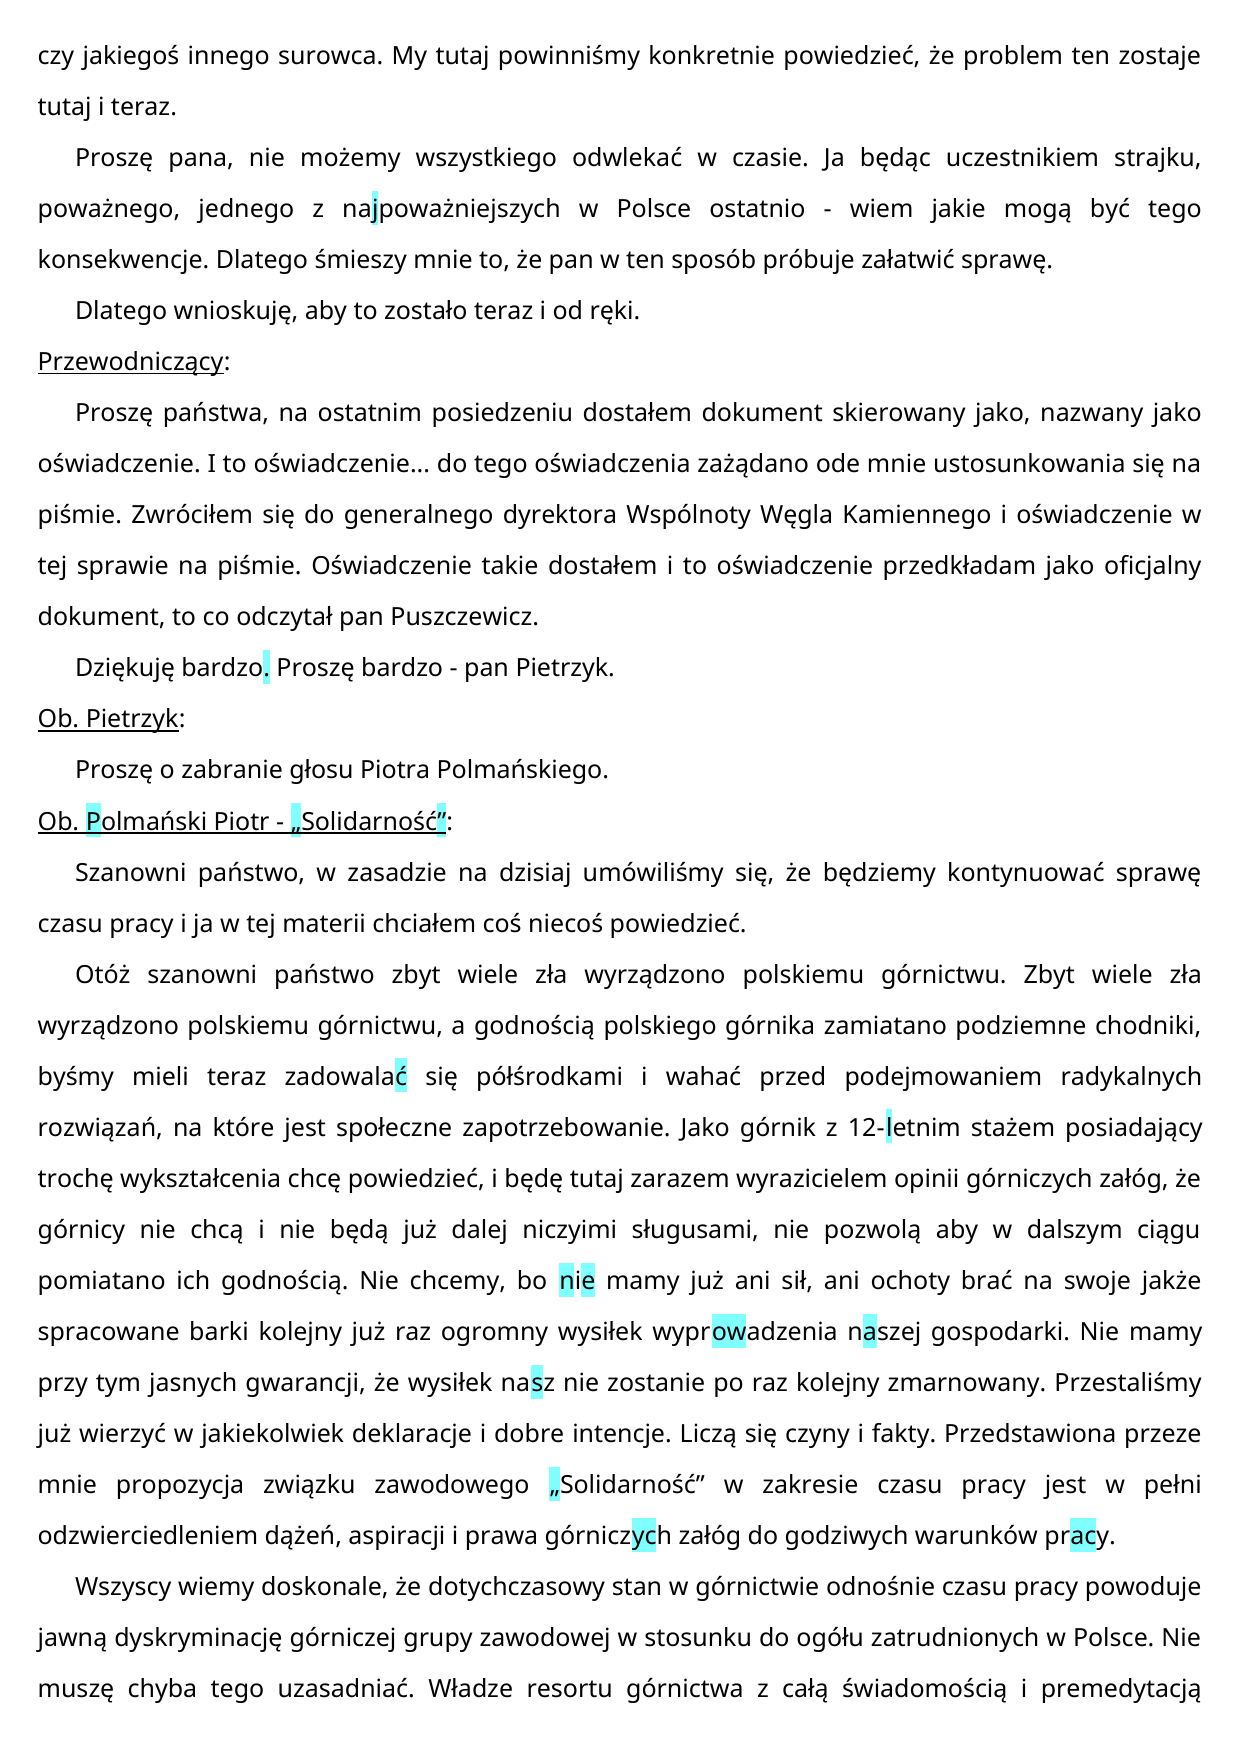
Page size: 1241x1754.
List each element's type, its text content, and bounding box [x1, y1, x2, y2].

text Wszyscy wiemy doskonale, że dotychczasowy stan w górnictwie odnośnie czasu pracy powoduje jawną dyskryminację górniczej grupy zawodowej w stosunku do ogółu zatrudnionych w Polsce. Nie muszę chyba tego uzasadniać. Władze resortu górnictwa z całą świadomością i premedytacją [37, 1569, 1203, 1705]
text Ob. Pietrzyk: [37, 701, 1203, 735]
text Proszę państwa, na ostatnim posiedzeniu dostałem dokument skierowany jako, nazwany jako oświadczenie. I to oświadczenie... do tego oświadczenia zażądano ode mnie ustosunkowania się na piśmie. Zwróciłem się do generalnego dyrektora Wspólnoty Węgla Kamiennego i oświadczenie w tej sprawie na piśmie. Oświadczenie takie dostałem i to oświadczenie przedkładam jako oficjalny dokument, to co odczytał pan Puszczewicz. [37, 395, 1203, 633]
text Przewodniczący: [37, 344, 1203, 378]
text Otóż szanowni państwo zbyt wiele zła wyrządzono polskiemu górnictwu. Zbyt wiele zła wyrządzono polskiemu górnictwu, a godnością polskiego górnika zamiatano podziemne chodniki, byśmy mieli teraz zadowalać się półśrodkami i wahać przed podejmowaniem radykalnych rozwiązań, na które jest społeczne zapotrzebowanie. Jako górnik z 12-letnim stażem posiadający trochę wykształcenia chcę powiedzieć, i będę tutaj zarazem wyrazicielem opinii górniczych załóg, że górnicy nie chcą i nie będą już dalej niczyimi sługusami, nie pozwolą aby w dalszym ciągu pomiatano ich godnością. Nie chcemy, bo nie mamy już ani sił, ani ochoty brać na swoje jakże spracowane barki kolejny już raz ogromny wysiłek wyprowadzenia naszej gospodarki. Nie mamy przy tym jasnych gwarancji, że wysiłek nasz nie zostanie po raz kolejny zmarnowany. Przestaliśmy już wierzyć w jakiekolwiek deklaracje i dobre intencje. Liczą się czyny i fakty. Przedstawiona przeze mnie propozycja związku zawodowego „Solidarność” w zakresie czasu pracy jest w pełni odzwierciedleniem dążeń, aspiracji i prawa górniczych załóg do godziwych warunków pracy. [37, 956, 1203, 1552]
text Dziękuję bardzo. Proszę bardzo - pan Pietrzyk. [37, 650, 1203, 684]
text Szanowni państwo, w zasadzie na dzisiaj umówiliśmy się, że będziemy kontynuować sprawę czasu pracy i ja w tej materii chciałem coś niecoś powiedzieć. [37, 854, 1203, 939]
text Dlatego wnioskuję, aby to zostało teraz i od ręki. [37, 293, 1203, 327]
text czy jakiegoś innego surowca. My tutaj powinniśmy konkretnie powiedzieć, że problem ten zostaje tutaj i teraz. [37, 37, 1203, 123]
text Proszę o zabranie głosu Piotra Polmańskiego. [37, 752, 1203, 786]
text Ob. Polmański Piotr - „Solidarność”: [37, 803, 1203, 837]
text Proszę pana, nie możemy wszystkiego odwlekać w czasie. Ja będąc uczestnikiem strajku, poważnego, jednego z najpoważniejszych w Polsce ostatnio - wiem jakie mogą być tego konsekwencje. Dlatego śmieszy mnie to, że pan w ten sposób próbuje załatwić sprawę. [37, 139, 1203, 276]
